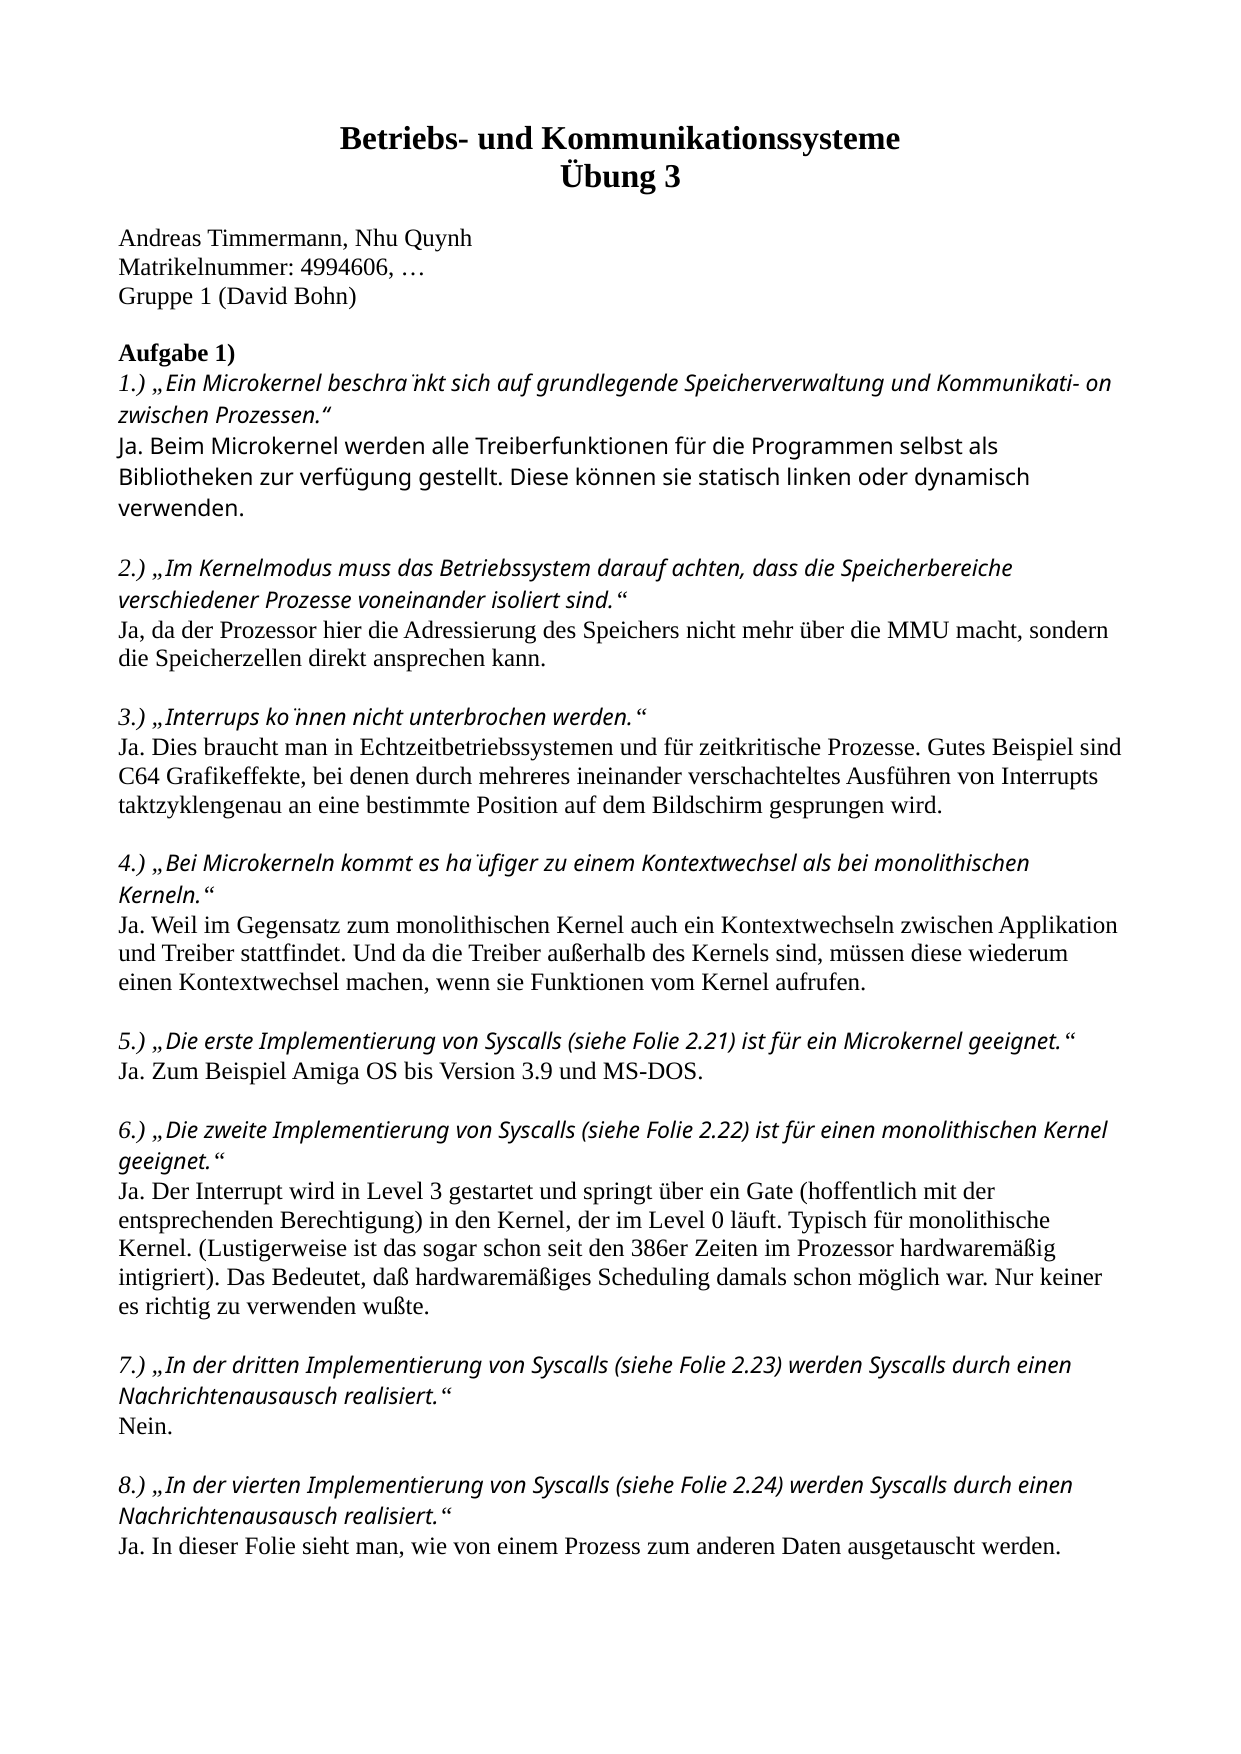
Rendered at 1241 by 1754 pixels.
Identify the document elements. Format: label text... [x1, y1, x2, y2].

text Aufgabe 1) [118, 338, 1122, 367]
text 4.) „Bei Microkerneln kommt es ha ̈ufiger zu einem Kontextwechsel als bei monolithischen Kerneln.“ [118, 847, 1122, 910]
text Ja. Der Interrupt wird in Level 3 gestartet und springt über ein Gate (hoffentlich mit der entsprechenden Berechtigung) in den Kernel, der im Level 0 läuft. Typisch für monolithische Kernel. (Lustigerweise ist das sogar schon seit den 386er Zeiten im Prozessor hardwaremäßig intigriert). Das Bedeutet, daß hardwaremäßiges Scheduling damals schon möglich war. Nur keiner es richtig zu verwenden wußte. [118, 1176, 1122, 1320]
text 2.) „Im Kernelmodus muss das Betriebssystem darauf achten, dass die Speicherbereiche verschiedener Prozesse voneinander isoliert sind.“ [118, 552, 1122, 615]
text Nein. [118, 1411, 1122, 1440]
text Andreas Timmermann, Nhu Quynh [118, 223, 1122, 252]
text Übung 3 [118, 156, 1122, 195]
text Ja, da der Prozessor hier die Adressierung des Speichers nicht mehr über die MMU macht, sondern die Speicherzellen direkt ansprechen kann. [118, 615, 1122, 672]
text 8.) „In der vierten Implementierung von Syscalls (siehe Folie 2.24) werden Syscalls durch einen Nachrichtenausausch realisiert.“ [118, 1468, 1122, 1531]
text 6.) „Die zweite Implementierung von Syscalls (siehe Folie 2.22) ist für einen monolithischen Kernel geeignet.“ [118, 1113, 1122, 1176]
text Ja. Beim Microkernel werden alle Treiberfunktionen für die Programmen selbst als Bibliotheken zur verfügung gestellt. Diese können sie statisch linken oder dynamisch verwenden. [118, 430, 1122, 523]
text Ja. Weil im Gegensatz zum monolithischen Kernel auch ein Kontextwechseln zwischen Applikation und Treiber stattfindet. Und da die Treiber außerhalb des Kernels sind, müssen diese wiederum einen Kontextwechsel machen, wenn sie Funktionen vom Kernel aufrufen. [118, 910, 1122, 996]
text 5.) „Die erste Implementierung von Syscalls (siehe Folie 2.21) ist für ein Microkernel geeignet.“ [118, 1025, 1122, 1056]
text 7.) „In der dritten Implementierung von Syscalls (siehe Folie 2.23) werden Syscalls durch einen Nachrichtenausausch realisiert.“ [118, 1348, 1122, 1411]
text Ja. Zum Beispiel Amiga OS bis Version 3.9 und MS-DOS. [118, 1056, 1122, 1085]
text Matrikelnummer: 4994606, … [118, 252, 1122, 281]
text 1.) „Ein Microkernel beschra ̈nkt sich auf grundlegende Speicherverwaltung und Kommunikati- on zwischen Prozessen.“ [118, 367, 1122, 430]
text Gruppe 1 (David Bohn) [118, 281, 1122, 310]
text Ja. Dies braucht man in Echtzeitbetriebssystemen und für zeitkritische Prozesse. Gutes Beispiel sind C64 Grafikeffekte, bei denen durch mehreres ineinander verschachteltes Ausführen von Interrupts taktzyklengenau an eine bestimmte Position auf dem Bildschirm gesprungen wird. [118, 732, 1122, 818]
text Betriebs- und Kommunikationssysteme [118, 118, 1122, 156]
text 3.) „Interrups ko ̈nnen nicht unterbrochen werden.“ [118, 701, 1122, 732]
text Ja. In dieser Folie sieht man, wie von einem Prozess zum anderen Daten ausgetauscht werden. [118, 1531, 1122, 1560]
